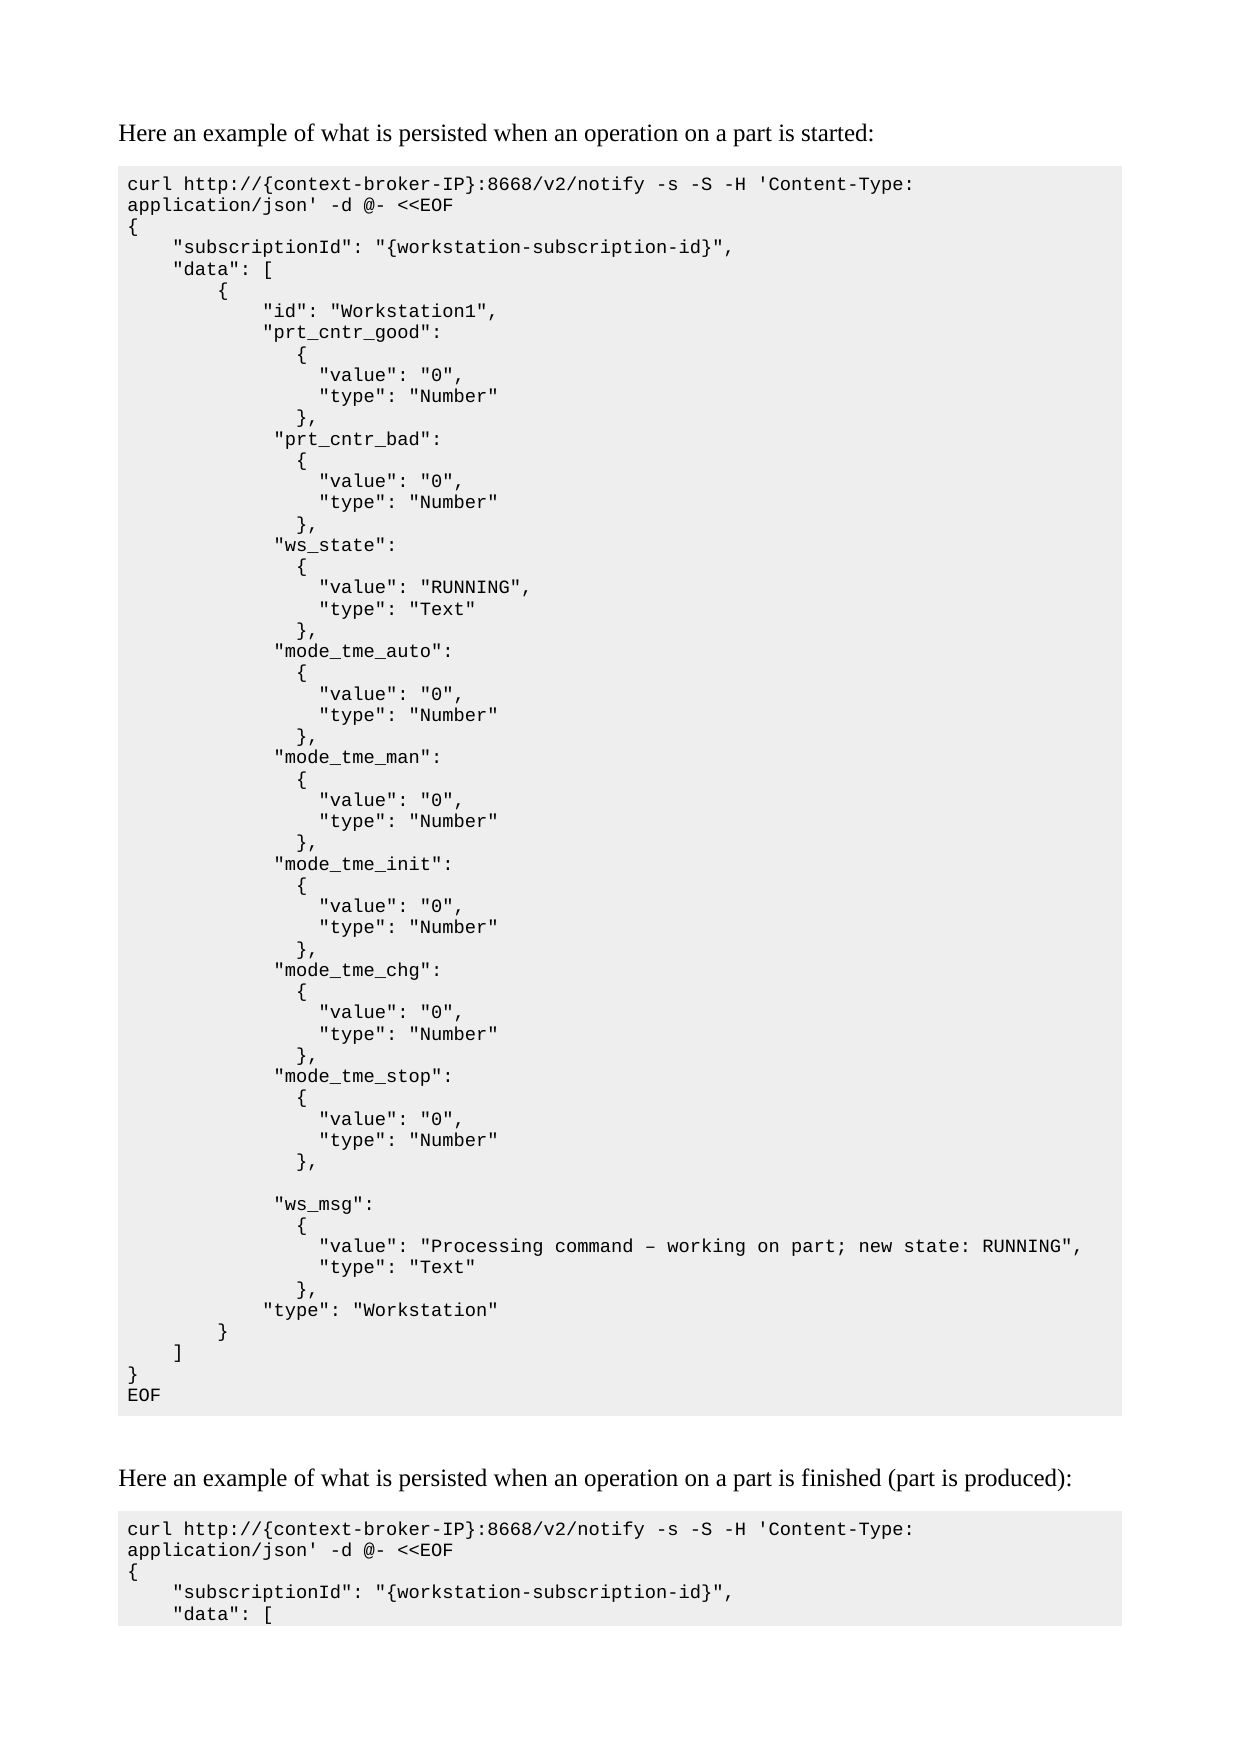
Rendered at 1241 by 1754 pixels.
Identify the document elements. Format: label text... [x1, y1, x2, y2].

text { [118, 663, 1122, 684]
text Here an example of what is persisted when an operation on a part is started: [118, 118, 1122, 147]
text { [118, 557, 1122, 578]
text "id": "Workstation1", [118, 302, 1122, 323]
text { [118, 1088, 1122, 1109]
text }, [118, 514, 1122, 536]
text "type": "Number" [118, 387, 1122, 408]
text "value": "0", [118, 1003, 1122, 1024]
text curl http://{context-broker-IP}:8668/v2/notify -s -S -H 'Content-Type: application/json' -d @- <<EOF [118, 1511, 1122, 1562]
text { [118, 982, 1122, 1003]
text }, [118, 939, 1122, 961]
text "type": "Number" [118, 1131, 1122, 1152]
text { [118, 281, 1122, 302]
text "value": "0", [118, 897, 1122, 918]
text { [118, 1562, 1122, 1583]
text }, [118, 833, 1122, 854]
text { [118, 451, 1122, 472]
text "mode_tme_man": [118, 748, 1122, 769]
text "mode_tme_init": [118, 854, 1122, 876]
text "type": "Number" [118, 493, 1122, 514]
text "type": "Number" [118, 1024, 1122, 1046]
text "type": "Number" [118, 706, 1122, 727]
text EOF [118, 1386, 1122, 1416]
text }, [118, 1279, 1122, 1301]
text "prt_cntr_bad": [118, 429, 1122, 451]
text { [118, 344, 1122, 366]
text "type": "Number" [118, 918, 1122, 939]
text } [118, 1322, 1122, 1343]
text "value": "0", [118, 684, 1122, 706]
text "type": "Workstation" [118, 1301, 1122, 1322]
text { [118, 769, 1122, 791]
text "value": "0", [118, 791, 1122, 812]
text }, [118, 621, 1122, 642]
text { [118, 876, 1122, 897]
text { [118, 217, 1122, 238]
text "type": "Number" [118, 812, 1122, 833]
text "value": "0", [118, 366, 1122, 387]
text } [118, 1364, 1122, 1386]
text "mode_tme_auto": [118, 642, 1122, 663]
text "mode_tme_chg": [118, 961, 1122, 982]
text Here an example of what is persisted when an operation on a part is finished (part is produced): [118, 1463, 1122, 1492]
text "data": [ [118, 1604, 1122, 1626]
text "value": "Processing command – working on part; new state: RUNNING", [118, 1237, 1122, 1258]
text "prt_cntr_good": [118, 323, 1122, 344]
text "type": "Text" [118, 1258, 1122, 1279]
text }, [118, 1046, 1122, 1067]
text curl http://{context-broker-IP}:8668/v2/notify -s -S -H 'Content-Type: application/json' -d @- <<EOF [118, 166, 1122, 217]
text "type": "Text" [118, 599, 1122, 621]
text "data": [ [118, 259, 1122, 281]
text ] [118, 1343, 1122, 1364]
text "value": "0", [118, 472, 1122, 493]
text "subscriptionId": "{workstation-subscription-id}", [118, 238, 1122, 259]
text "value": "RUNNING", [118, 578, 1122, 599]
text "ws_msg": [118, 1194, 1122, 1216]
text }, [118, 408, 1122, 429]
text "subscriptionId": "{workstation-subscription-id}", [118, 1583, 1122, 1604]
text "value": "0", [118, 1109, 1122, 1131]
text "ws_state": [118, 536, 1122, 557]
text { [118, 1216, 1122, 1237]
text }, [118, 1152, 1122, 1173]
text }, [118, 727, 1122, 748]
text "mode_tme_stop": [118, 1067, 1122, 1088]
